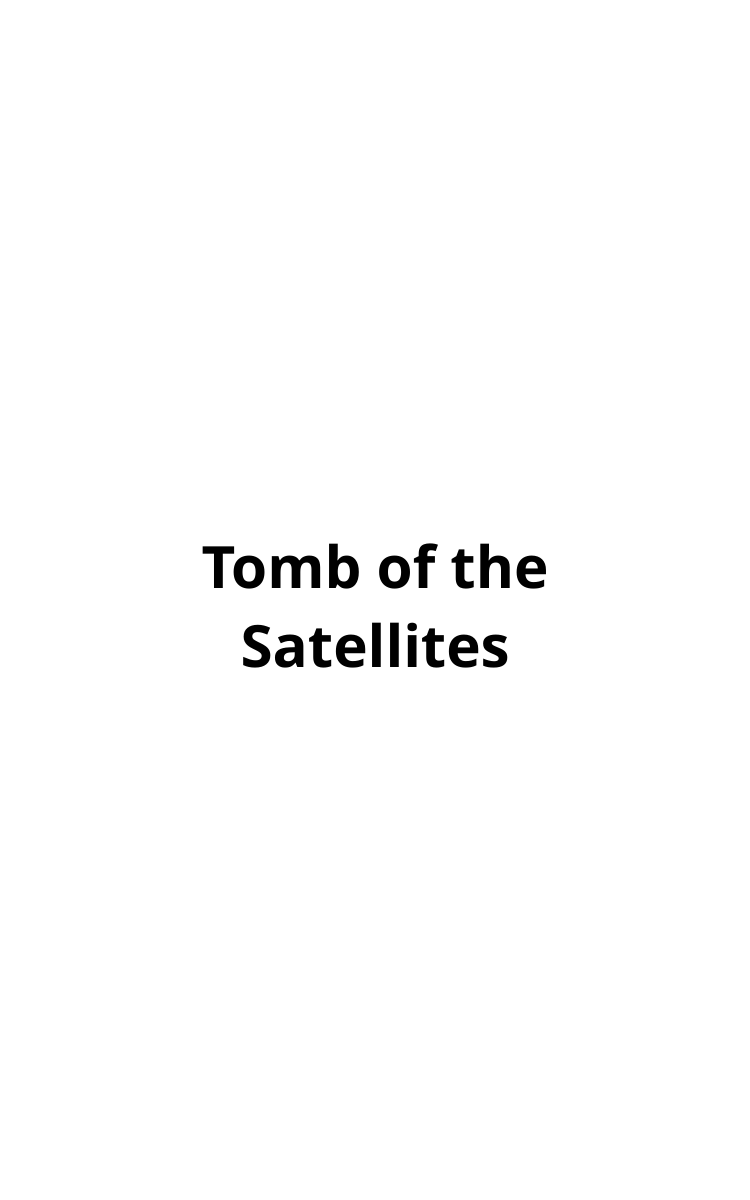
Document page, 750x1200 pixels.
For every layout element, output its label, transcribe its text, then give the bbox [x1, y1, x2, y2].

title Tomb of the Satellites [112, 526, 637, 685]
